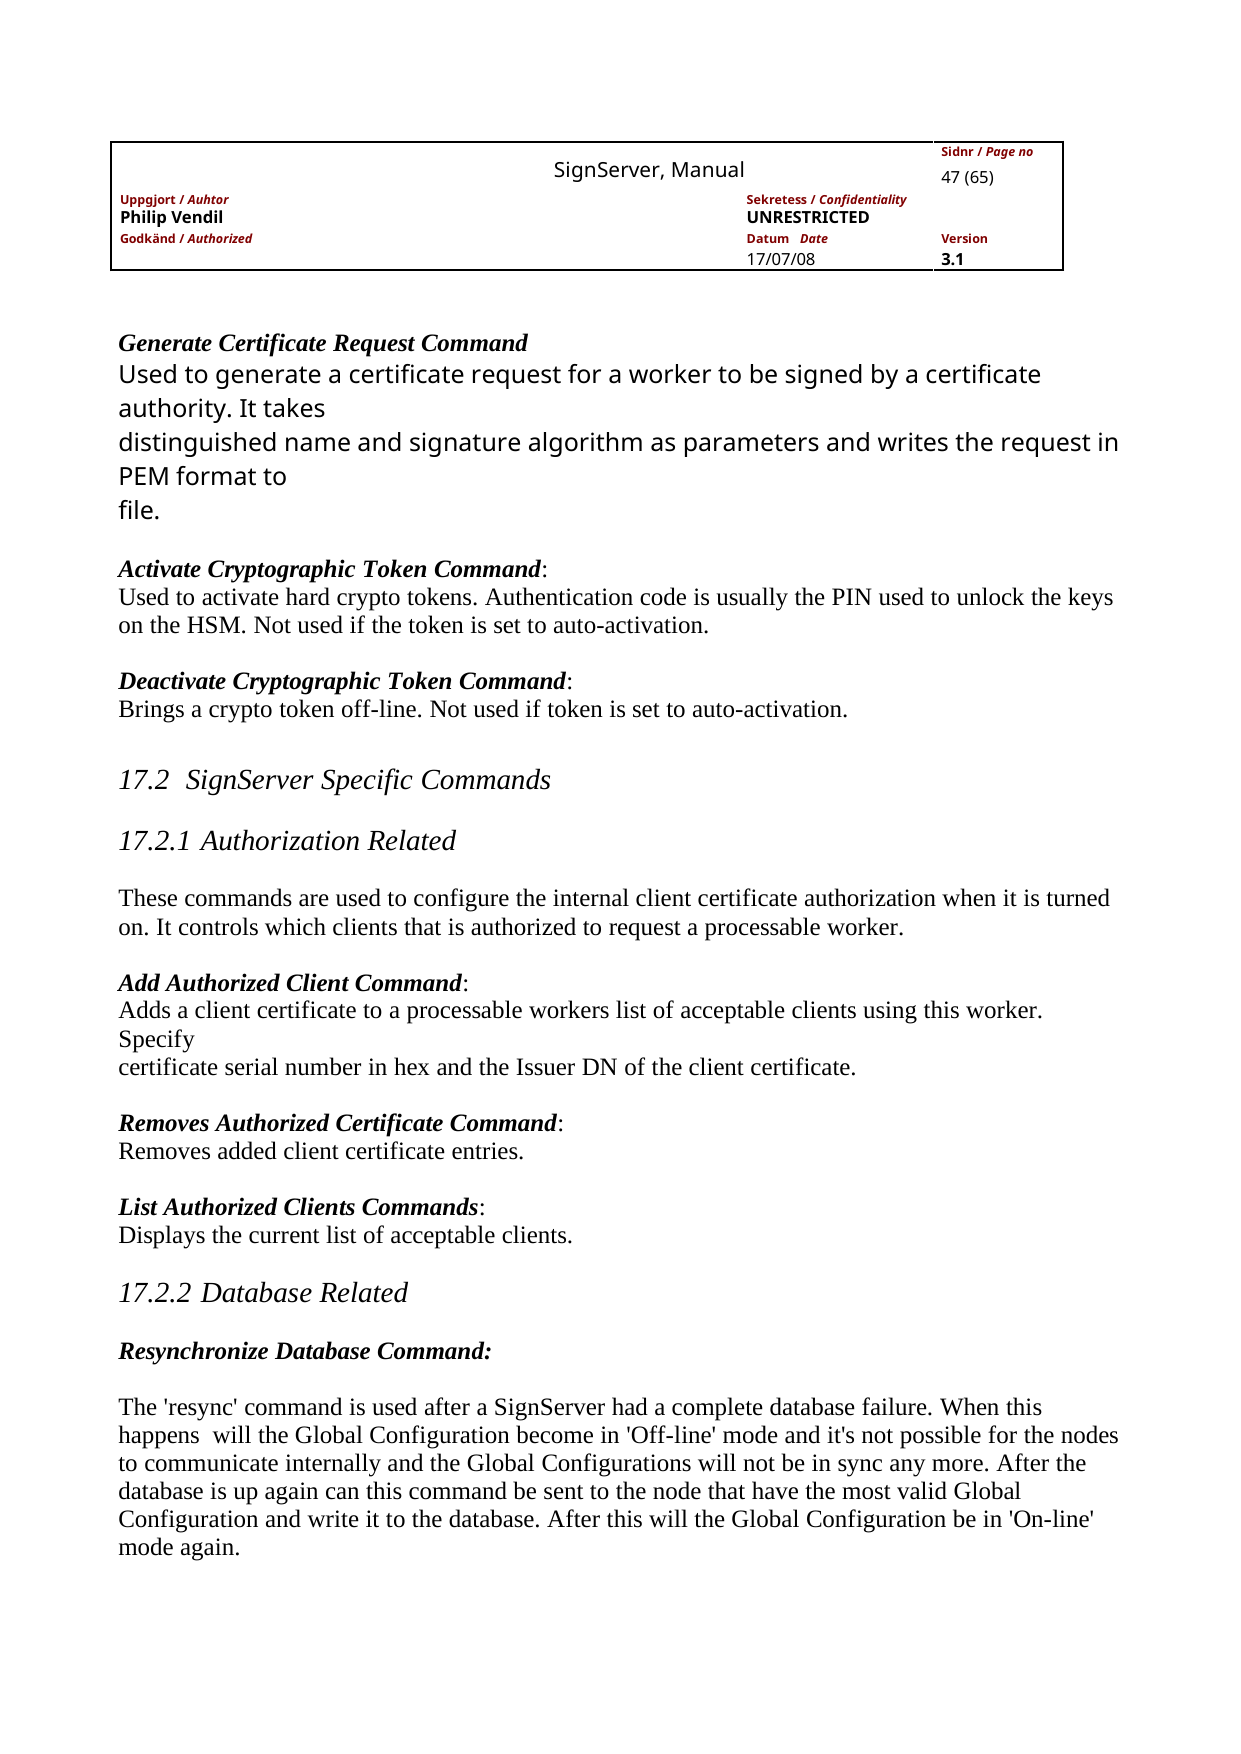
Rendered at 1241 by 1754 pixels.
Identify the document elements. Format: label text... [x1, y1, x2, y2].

subtitle Authorization Related [118, 824, 1122, 856]
text Deactivate Cryptographic Token Command: [118, 667, 1122, 695]
text These commands are used to configure the internal client certificate authorization when it is turned on. It controls which clients that is authorized to request a processable worker. [118, 884, 1122, 940]
subtitle Database Related [118, 1277, 1122, 1309]
text Removes added client certificate entries. [118, 1137, 1122, 1164]
text file. [118, 493, 1122, 527]
text distinguished name and signature algorithm as parameters and writes the request in PEM format to [118, 425, 1122, 493]
text Brings a crypto token off-line. Not used if token is set to auto-activation. [118, 695, 1122, 723]
subtitle SignServer Specific Commands [118, 763, 1122, 796]
text Used to activate hard crypto tokens. Authentication code is usually the PIN used to unlock the keys on the HSM. Not used if the token is set to auto-activation. [118, 583, 1122, 639]
text Generate Certificate Request Command [118, 329, 1122, 357]
text Activate Cryptographic Token Command: [118, 555, 1122, 583]
text The 'resync' command is used after a SignServer had a complete database failure. When this happens will the Global Configuration become in 'Off-line' mode and it's not possible for the nodes to communicate internally and the Global Configurations will not be in sync any more. After the database is up again can this command be sent to the node that have the most valid Global Configuration and write it to the database. After this will the Global Configuration be in 'On-line' mode again. [118, 1393, 1122, 1561]
text Removes Authorized Certificate Command: [118, 1108, 1122, 1137]
text Used to generate a certificate request for a worker to be signed by a certificate authority. It takes [118, 357, 1122, 425]
text Resynchronize Database Command: [118, 1337, 1122, 1365]
text Add Authorized Client Command: [118, 968, 1122, 996]
text certificate serial number in hex and the Issuer DN of the client certificate. [118, 1052, 1122, 1081]
text Adds a client certificate to a processable workers list of acceptable clients using this worker. Specify [118, 996, 1122, 1052]
text List Authorized Clients Commands: [118, 1193, 1122, 1221]
text Displays the current list of acceptable clients. [118, 1221, 1122, 1249]
